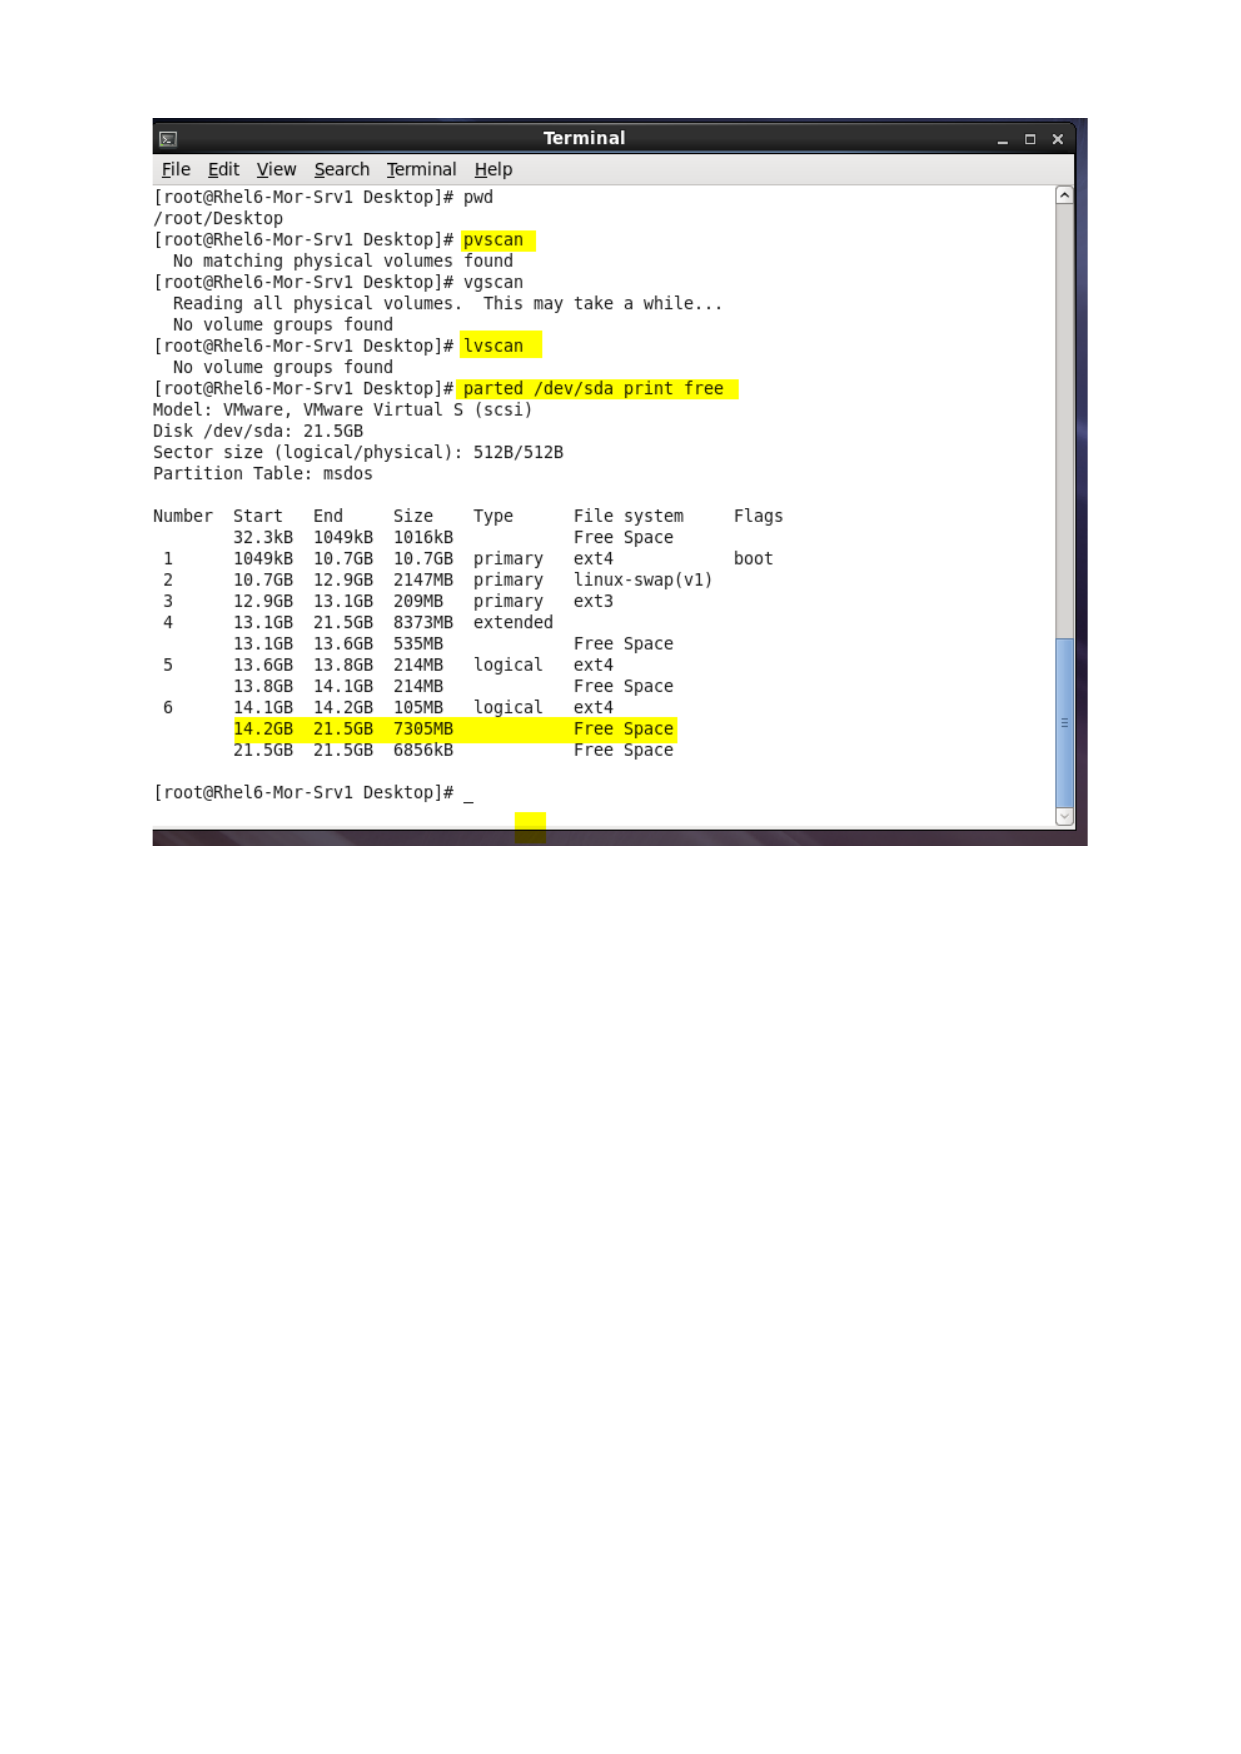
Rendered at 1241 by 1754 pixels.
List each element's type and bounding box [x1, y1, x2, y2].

picture [152, 118, 1088, 846]
